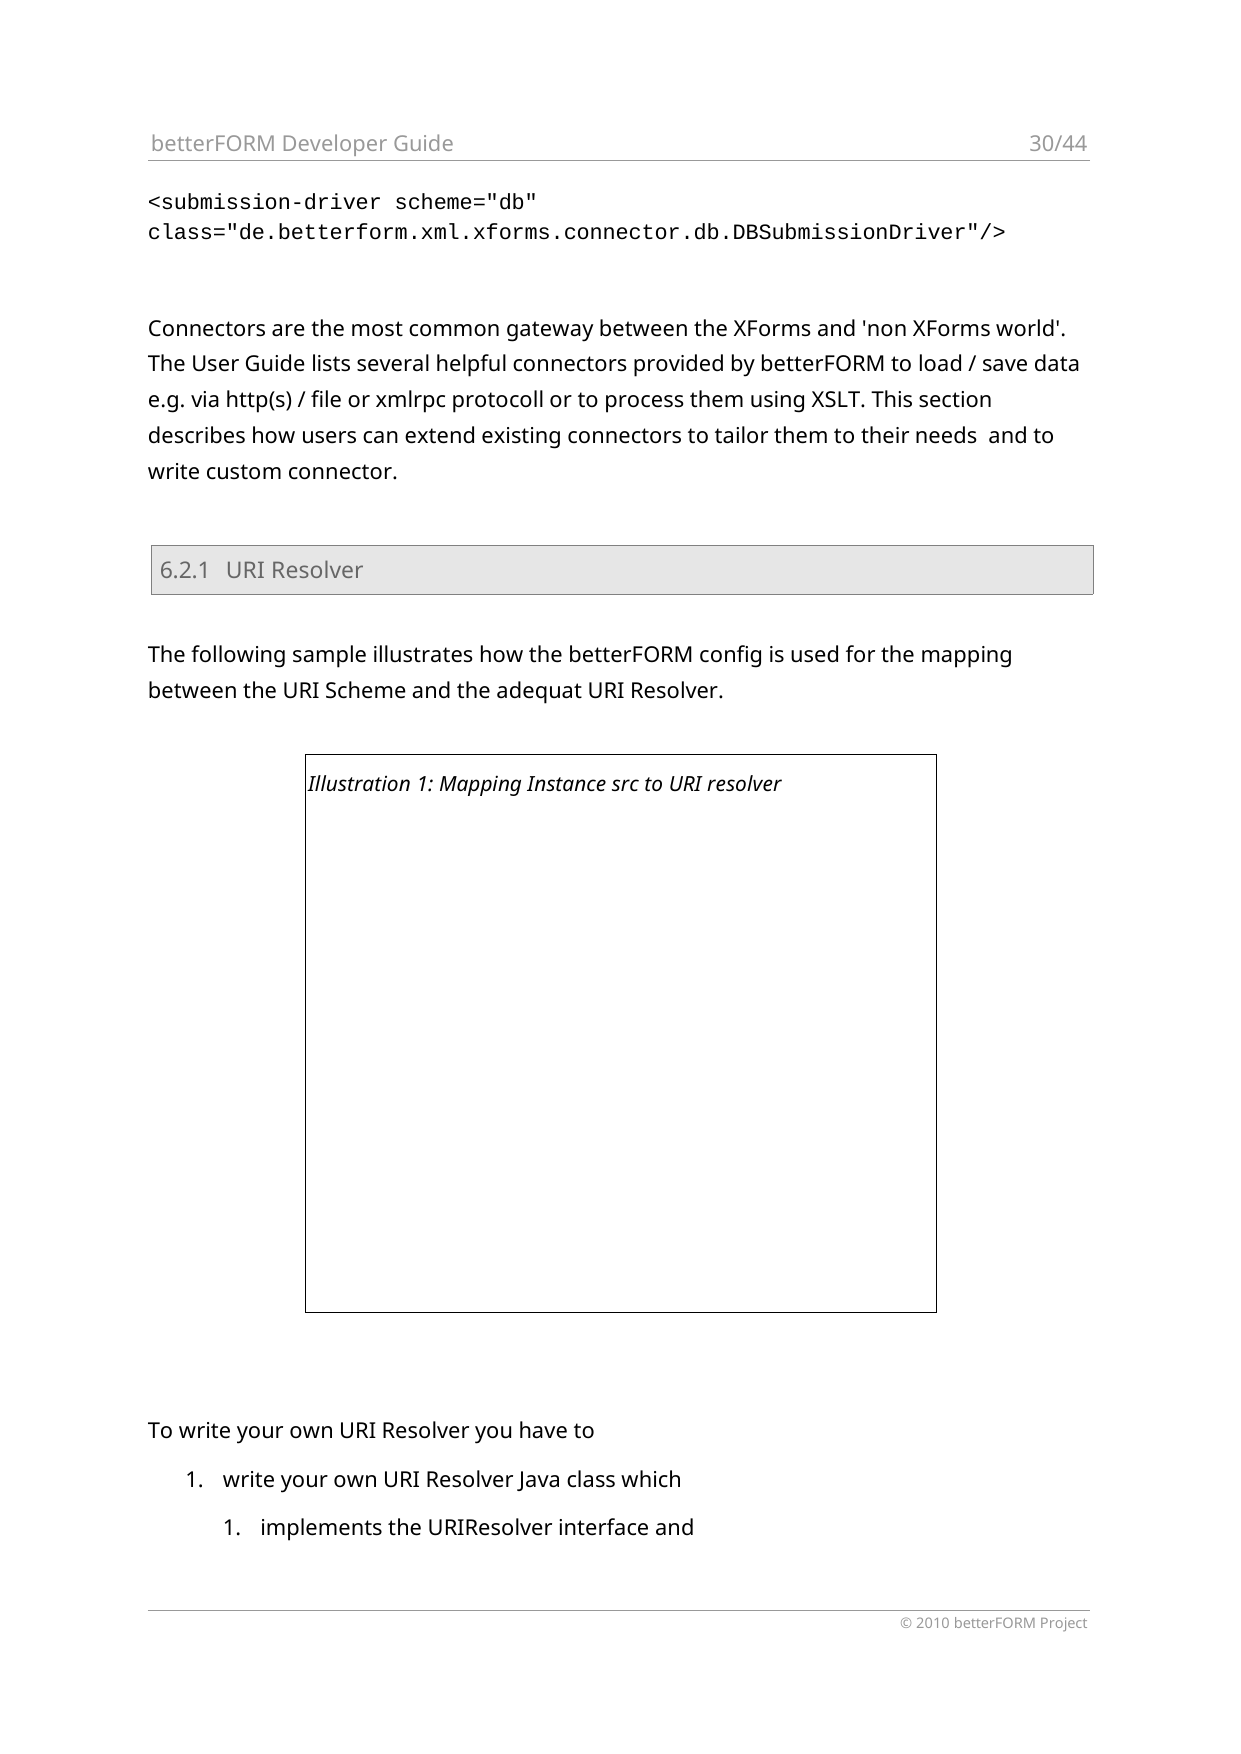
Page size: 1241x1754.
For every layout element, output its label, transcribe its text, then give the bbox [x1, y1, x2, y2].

text <submission-driver scheme="db" class="de.betterform.xml.xforms.connector.db.DBSubmissionDriver"/> [148, 191, 1090, 246]
text To write your own URI Resolver you have to [148, 1415, 1090, 1445]
text Connectors are the most common gateway between the XForms and 'non XForms world'. The User Guide lists several helpful connectors provided by betterFORM to load / save data e.g. via http(s) / file or xmlrpc protocoll or to process them using XSLT. This section describes how users can extend existing connectors to tailor them to their needs and to write custom connector. [148, 312, 1090, 486]
text Illustration 1: Mapping Instance src to URI resolver [308, 769, 930, 798]
list implements the URIResolver interface and [223, 1512, 1093, 1542]
subtitle URI Resolver [152, 546, 1093, 594]
text The following sample illustrates how the betterFORM config is used for the mapping between the URI Scheme and the adequat URI Resolver. [148, 639, 1090, 705]
list write your own URI Resolver Java class which [185, 1464, 1093, 1494]
